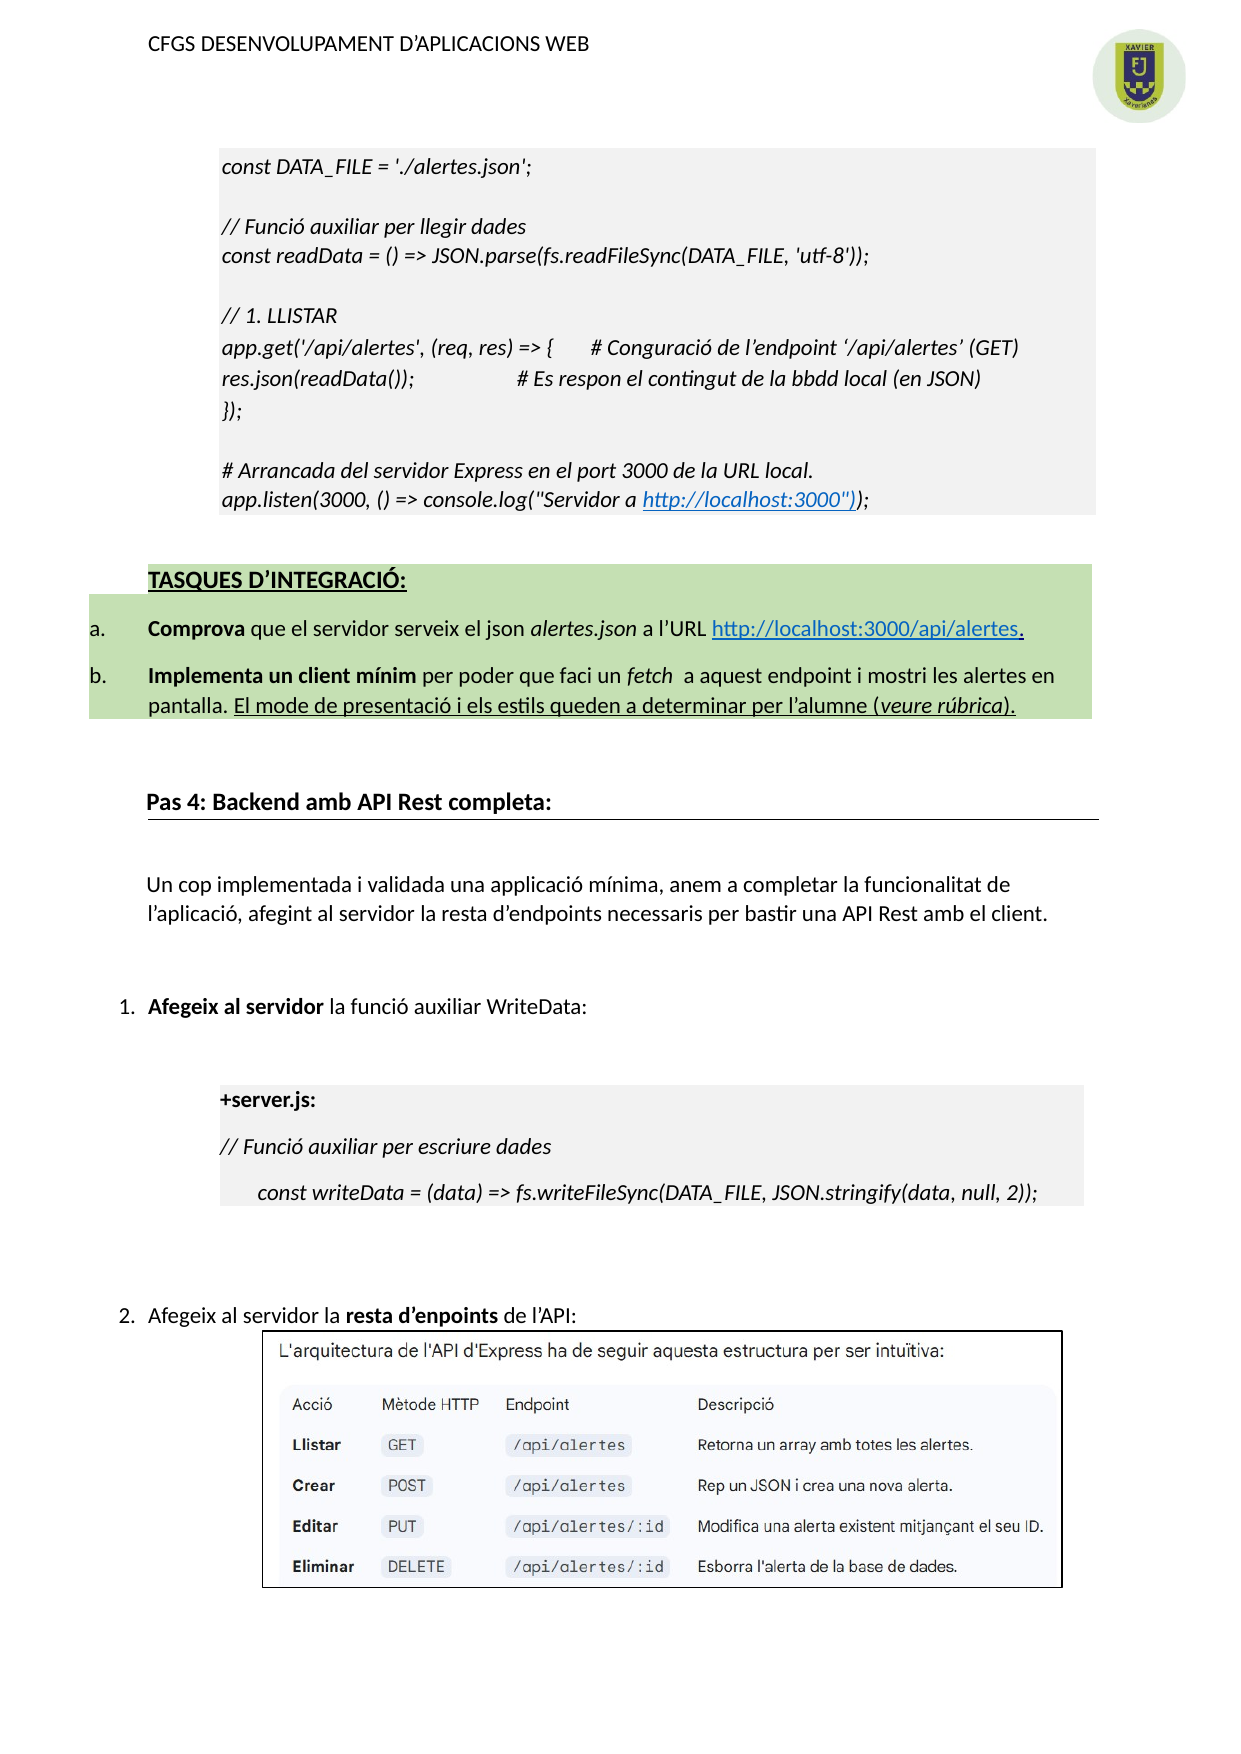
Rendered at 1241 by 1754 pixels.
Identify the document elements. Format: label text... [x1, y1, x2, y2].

list Comprova que el servidor serveix el json alertes.json a l’URL http://localhost:3000/api/alertes. [89, 614, 1092, 642]
text +server.js: [220, 1085, 1084, 1113]
text Pas 4: Backend amb API Rest completa: [146, 786, 1092, 816]
table_header const DATA_FILE = './alertes.json'; // Funció auxiliar per llegir dades const readData = () => JSON.parse(fs.readFileSync(DATA_FILE, 'utf-8')); // 1. LLISTAR app.get('/api/alertes', (req, res) => { # Conguració de l’endpoint ‘/api/alertes’ (GET) res.json(readData()); # Es respon el contingut de la bbdd local (en JSON) }); # Arrancada del servidor Express en el port 3000 de la URL local. app.listen(3000, () => console.log("Servidor a http://localhost:3000")); [219, 148, 1096, 515]
text TASQUES D’INTEGRACIÓ: [148, 564, 1092, 594]
list Afegeix al servidor la funció auxiliar WriteData: [118, 992, 1092, 1021]
list Implementa un client mínim per poder que faci un fetch a aquest endpoint i mostri les alertes en pantalla. El mode de presentació i els estils queden a determinar per l’alumne (veure rúbrica). [89, 661, 1092, 719]
text // Funció auxiliar per escriure dades [220, 1132, 1084, 1160]
text Un cop implementada i validada una applicació mínima, anem a completar la funcionalitat de l’aplicació, afegint al servidor la resta d’endpoints necessaris per bastir una API Rest amb el client. [146, 870, 1092, 928]
list Afegeix al servidor la resta d’enpoints de l’API: [118, 1301, 1092, 1329]
text const writeData = (data) => fs.writeFileSync(DATA_FILE, JSON.stringify(data, null, 2)); [220, 1178, 1084, 1206]
